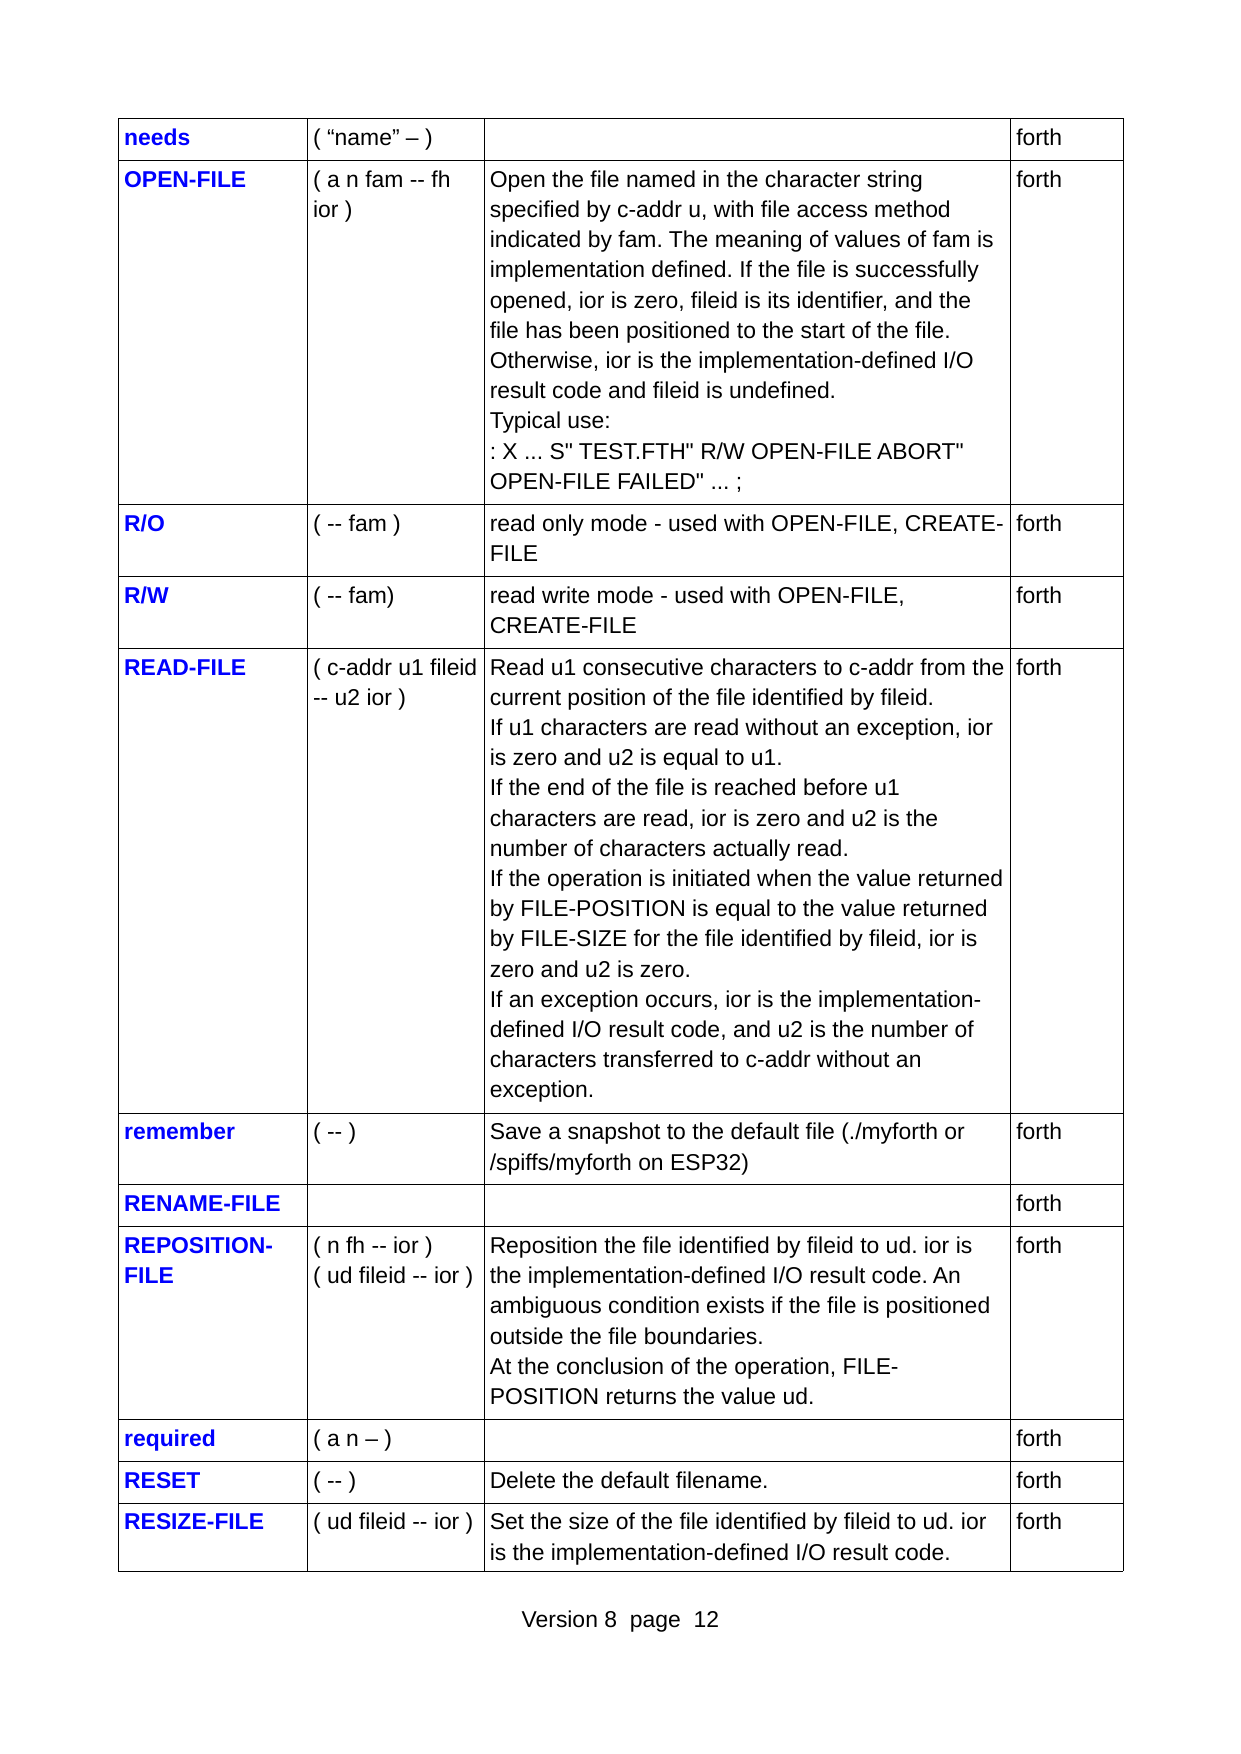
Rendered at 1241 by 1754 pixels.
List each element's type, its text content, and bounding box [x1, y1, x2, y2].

table_cell ( n fh -- ior ) ( ud fileid -- ior ) [308, 1227, 484, 1419]
table_cell READ-FILE [119, 649, 307, 1112]
table_cell forth [1011, 649, 1123, 1112]
table_cell RESIZE-FILE [119, 1504, 307, 1571]
table_cell ( -- fam ) [308, 505, 484, 576]
table_cell forth [1011, 161, 1123, 504]
table_cell REPOSITION-FILE [119, 1227, 307, 1419]
table_cell Open the file named in the character string specified by c-addr u, with file access method indicated by fam. The meaning of values of fam is implementation defined. If the file is successfully opened, ior is zero, fileid is its identifier, and the file has been positioned to the start of the file. Otherwise, ior is the implementation-defined I/O result code and fileid is undefined. Typical use: : X ... S" TEST.FTH" R/W OPEN-FILE ABORT" OPEN-FILE FAILED" ... ; [485, 161, 1010, 504]
table_cell Save a snapshot to the default file (./myforth or /spiffs/myforth on ESP32) [485, 1114, 1010, 1184]
table_cell ( “name” – ) [308, 119, 484, 160]
table_cell ( a n fam -- fh ior ) [308, 161, 484, 504]
table_cell read write mode - used with OPEN-FILE, CREATE-FILE [485, 577, 1010, 648]
table_cell forth [1011, 1504, 1123, 1571]
table_cell ( c-addr u1 fileid -- u2 ior ) [308, 649, 484, 1112]
table_cell [485, 119, 1010, 160]
table_cell Reposition the file identified by fileid to ud. ior is the implementation-defined I/O result code. An ambiguous condition exists if the file is positioned outside the file boundaries. At the conclusion of the operation, FILE-POSITION returns the value ud. [485, 1227, 1010, 1419]
table_cell ( -- ) [308, 1114, 484, 1184]
table_cell RENAME-FILE [119, 1185, 307, 1226]
table_cell R/O [119, 505, 307, 576]
table_cell forth [1011, 505, 1123, 576]
table_cell read only mode - used with OPEN-FILE, CREATE-FILE [485, 505, 1010, 576]
table_cell [308, 1185, 484, 1226]
table_cell Set the size of the file identified by fileid to ud. ior is the implementation-defined I/O result code. [485, 1504, 1010, 1571]
table_cell ( a n – ) [308, 1420, 484, 1461]
table_cell forth [1011, 1185, 1123, 1226]
table_cell Delete the default filename. [485, 1462, 1010, 1502]
table_cell forth [1011, 1114, 1123, 1184]
table_cell [485, 1185, 1010, 1226]
table_cell Read u1 consecutive characters to c-addr from the current position of the file identified by fileid. If u1 characters are read without an exception, ior is zero and u2 is equal to u1. If the end of the file is reached before u1 characters are read, ior is zero and u2 is the number of characters actually read. If the operation is initiated when the value returned by FILE-POSITION is equal to the value returned by FILE-SIZE for the file identified by fileid, ior is zero and u2 is zero. If an exception occurs, ior is the implementation-defined I/O result code, and u2 is the number of characters transferred to c-addr without an exception. [485, 649, 1010, 1112]
table_cell forth [1011, 1420, 1123, 1461]
table_cell forth [1011, 119, 1123, 160]
table_cell RESET [119, 1462, 307, 1502]
table_cell R/W [119, 577, 307, 648]
table_cell remember [119, 1114, 307, 1184]
table_cell ( -- fam) [308, 577, 484, 648]
table_cell OPEN-FILE [119, 161, 307, 504]
table_cell [485, 1420, 1010, 1461]
table_cell forth [1011, 1227, 1123, 1419]
table_cell forth [1011, 577, 1123, 648]
table_cell needs [119, 119, 307, 160]
table_cell required [119, 1420, 307, 1461]
table_cell ( -- ) [308, 1462, 484, 1502]
table_cell forth [1011, 1462, 1123, 1502]
table_cell ( ud fileid -- ior ) [308, 1504, 484, 1571]
